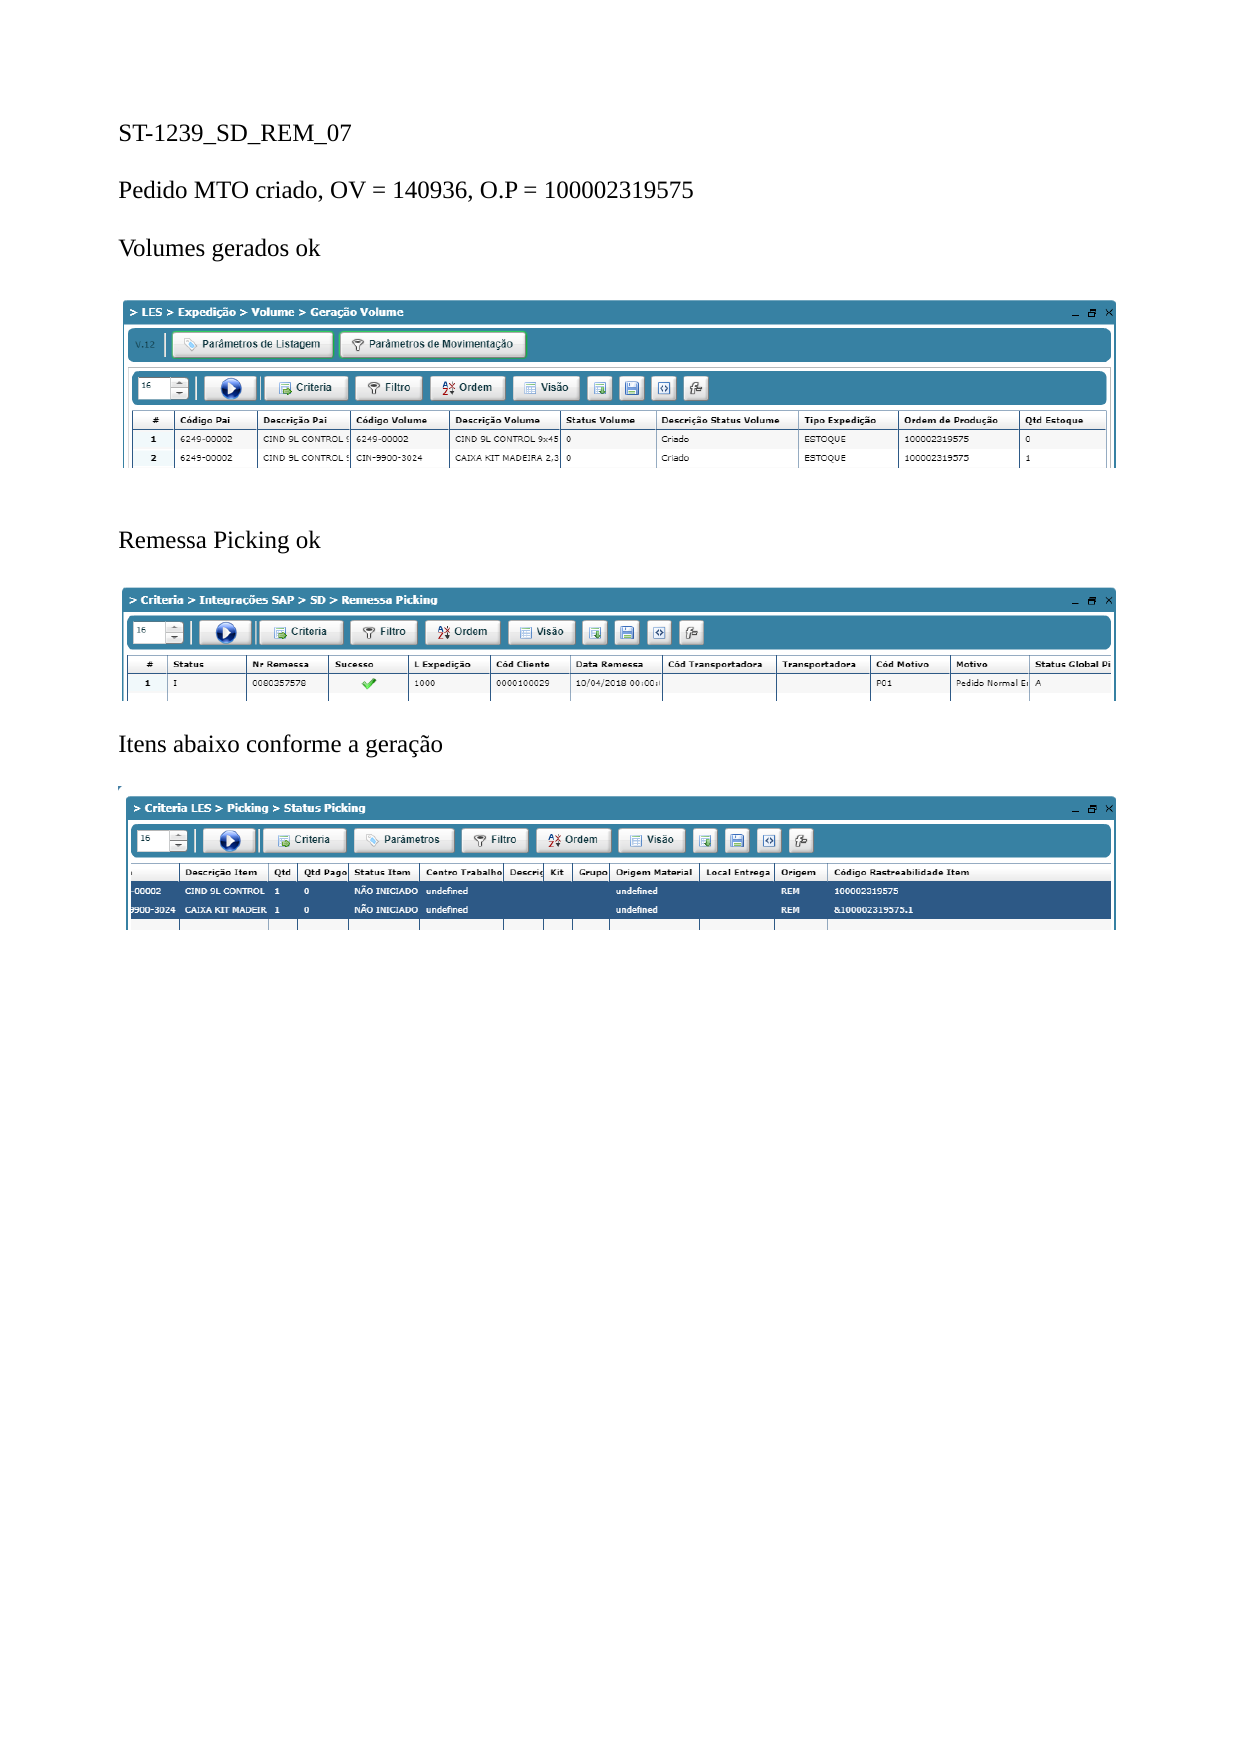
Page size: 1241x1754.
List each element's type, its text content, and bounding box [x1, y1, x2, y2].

text Volumes gerados ok [118, 233, 1122, 262]
text Itens abaixo conforme a geração [118, 729, 1122, 758]
text ST-1239_SD_REM_07 [118, 118, 1122, 147]
picture [118, 786, 1123, 930]
text Remessa Picking ok [118, 525, 1122, 553]
picture [118, 582, 1123, 701]
text Pedido MTO criado, OV = 140936, O.P = 100002319575 [118, 176, 1122, 204]
picture [118, 290, 1123, 468]
